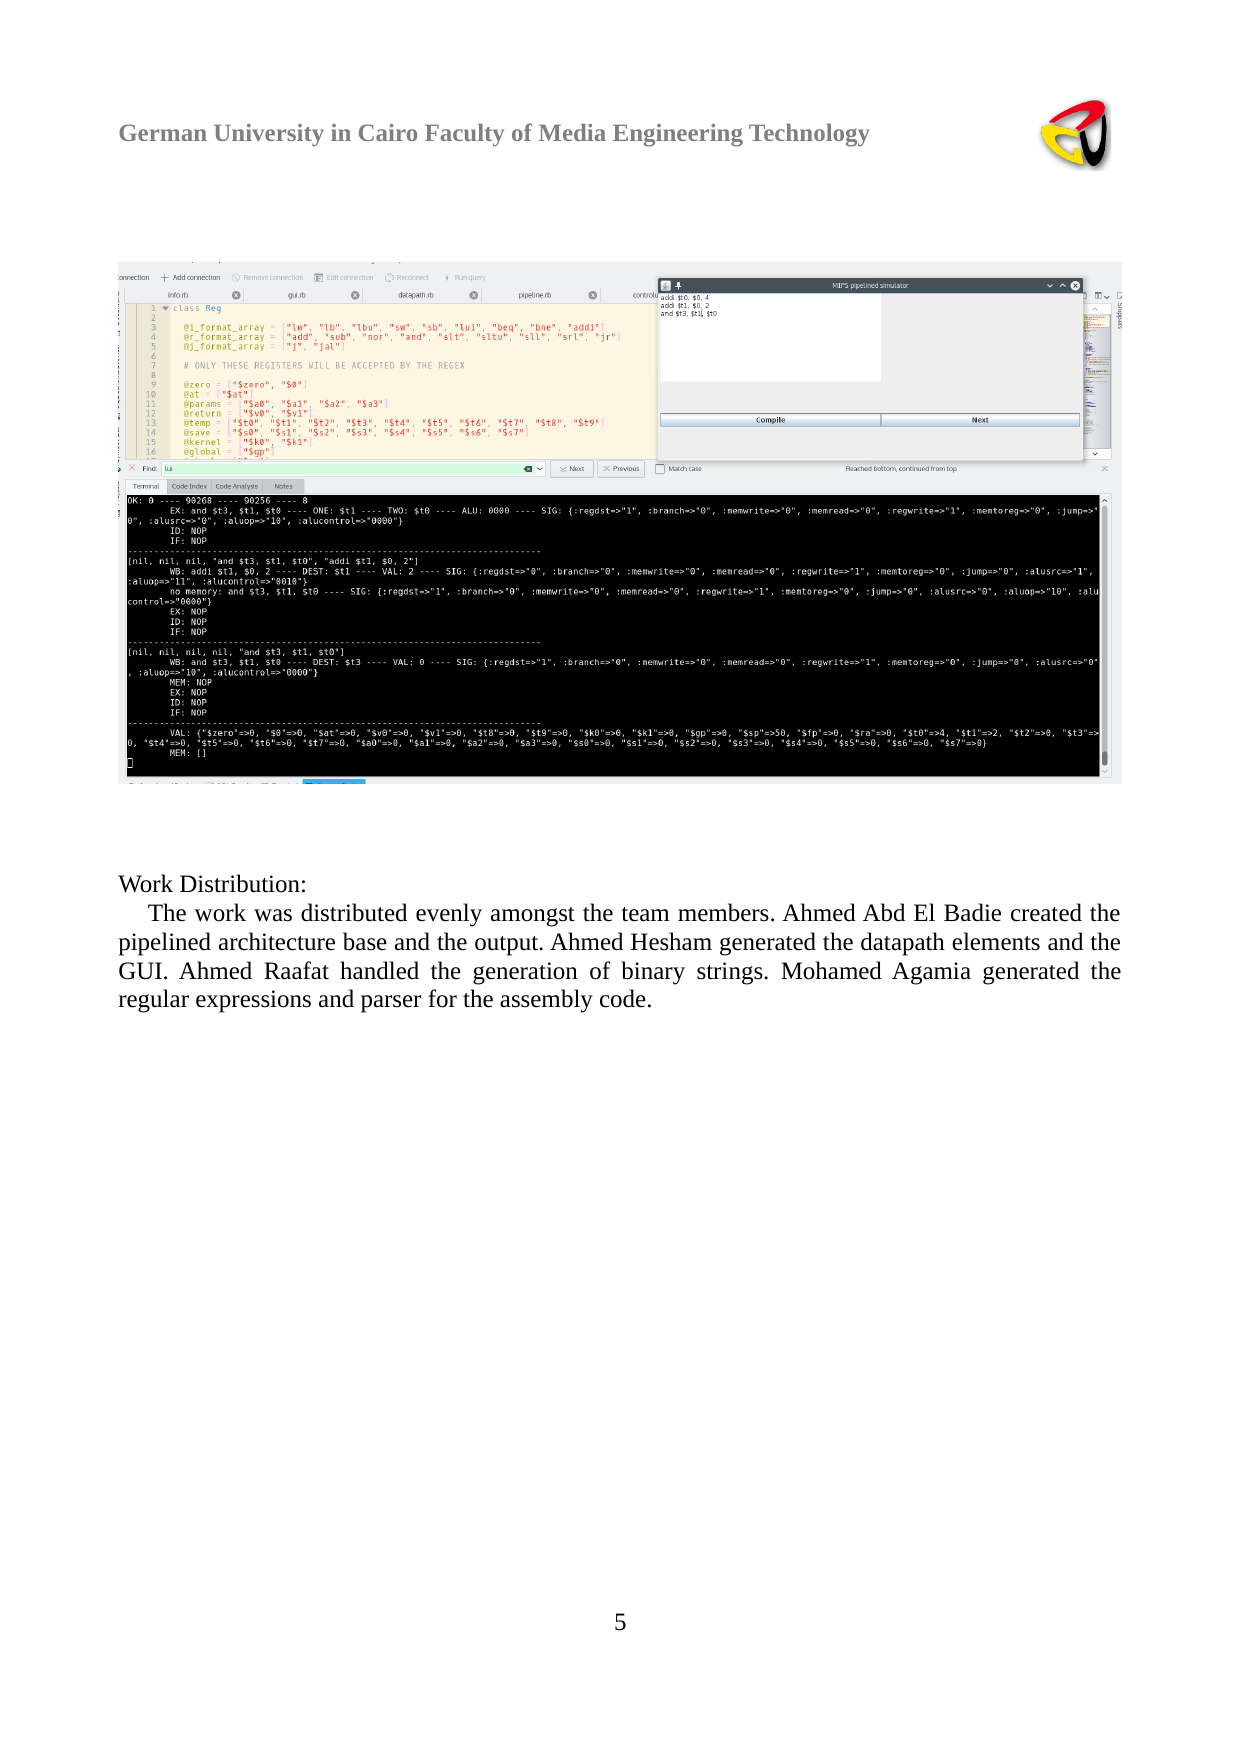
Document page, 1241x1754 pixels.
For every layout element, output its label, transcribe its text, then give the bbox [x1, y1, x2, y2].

text The work was distributed evenly amongst the team members. Ahmed Abd El Badie created the pipelined architecture base and the output. Ahmed Hesham generated the datapath elements and the GUI. Ahmed Raafat handled the generation of binary strings. Mohamed Agamia generated the regular expressions and parser for the assembly code. [118, 898, 1122, 1013]
picture [118, 262, 1123, 784]
picture [1038, 97, 1112, 171]
text Work Distribution: [118, 869, 1122, 898]
